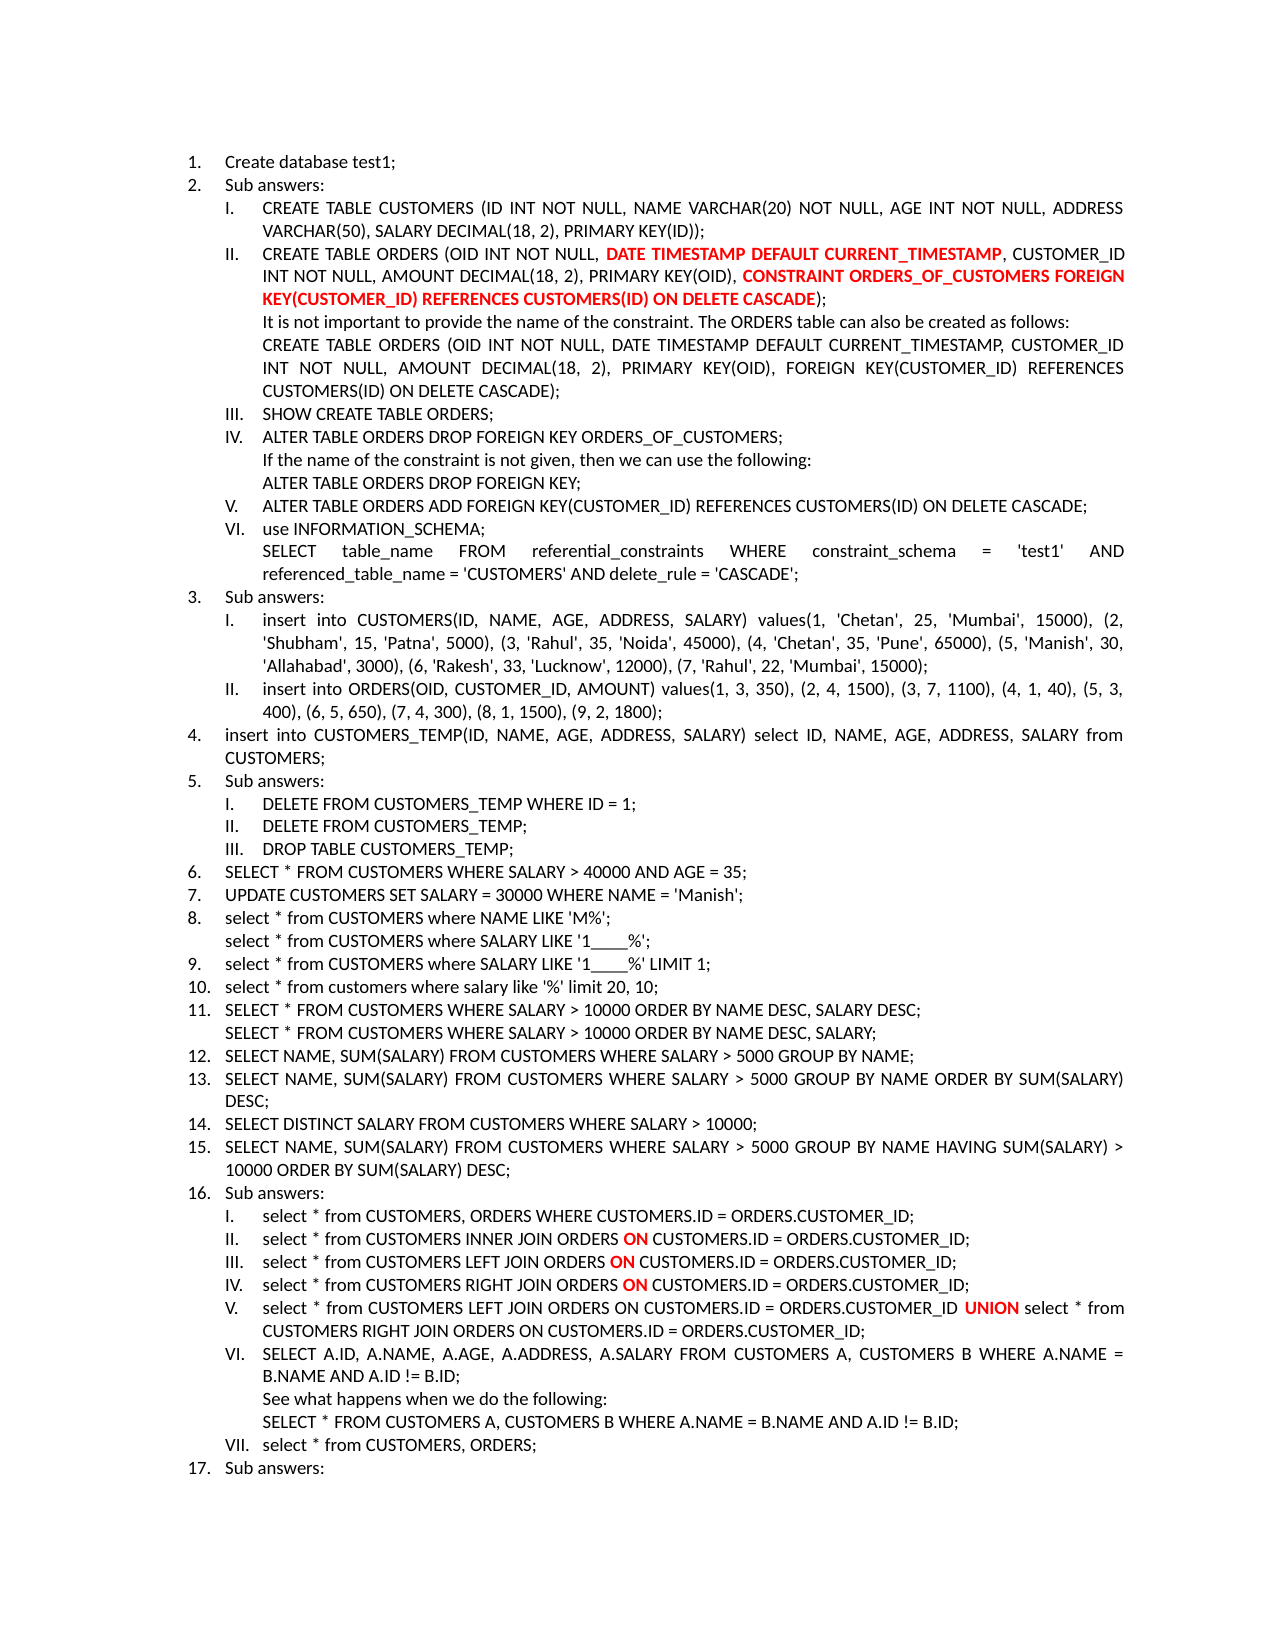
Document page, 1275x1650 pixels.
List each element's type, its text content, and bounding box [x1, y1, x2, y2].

list SELECT * FROM CUSTOMERS WHERE SALARY > 40000 AND AGE = 35; [187, 860, 1125, 883]
list Sub answers: [187, 585, 1125, 608]
list select * from customers where salary like '%' limit 20, 10; [187, 975, 1125, 998]
list Sub answers: [187, 173, 1125, 196]
list select * from CUSTOMERS where NAME LIKE 'M%'; [187, 906, 1125, 929]
list ALTER TABLE ORDERS ADD FOREIGN KEY(CUSTOMER_ID) REFERENCES CUSTOMERS(ID) ON DELETE CASCADE; [225, 494, 1125, 517]
list SELECT NAME, SUM(SALARY) FROM CUSTOMERS WHERE SALARY > 5000 GROUP BY NAME ORDER BY SUM(SALARY) DESC; [187, 1067, 1125, 1112]
list SELECT A.ID, A.NAME, A.AGE, A.ADDRESS, A.SALARY FROM CUSTOMERS A, CUSTOMERS B WHERE A.NAME = B.NAME AND A.ID != B.ID; [225, 1342, 1125, 1387]
list SHOW CREATE TABLE ORDERS; [225, 402, 1125, 425]
list Create database test1; [187, 150, 1125, 173]
list insert into CUSTOMERS(ID, NAME, AGE, ADDRESS, SALARY) values(1, 'Chetan', 25, 'Mumbai', 15000), (2, 'Shubham', 15, 'Patna', 5000), (3, 'Rahul', 35, 'Noida', 45000), (4, 'Chetan', 35, 'Pune', 65000), (5, 'Manish', 30, 'Allahabad', 3000), (6, 'Rakesh', 33, 'Lucknow', 12000), (7, 'Rahul', 22, 'Mumbai', 15000); [225, 608, 1125, 677]
list Sub answers: [187, 1181, 1125, 1204]
list insert into ORDERS(OID, CUSTOMER_ID, AMOUNT) values(1, 3, 350), (2, 4, 1500), (3, 7, 1100), (4, 1, 40), (5, 3, 400), (6, 5, 650), (7, 4, 300), (8, 1, 1500), (9, 2, 1800); [225, 677, 1125, 723]
list ALTER TABLE ORDERS DROP FOREIGN KEY ORDERS_OF_CUSTOMERS; [225, 425, 1125, 448]
list CREATE TABLE ORDERS (OID INT NOT NULL, DATE TIMESTAMP DEFAULT CURRENT_TIMESTAMP, CUSTOMER_ID INT NOT NULL, AMOUNT DECIMAL(18, 2), PRIMARY KEY(OID), CONSTRAINT ORDERS_OF_CUSTOMERS FOREIGN KEY(CUSTOMER_ID) REFERENCES CUSTOMERS(ID) ON DELETE CASCADE); [225, 242, 1125, 310]
list DROP TABLE CUSTOMERS_TEMP; [225, 837, 1125, 860]
list UPDATE CUSTOMERS SET SALARY = 30000 WHERE NAME = 'Manish'; [187, 883, 1125, 906]
list use INFORMATION_SCHEMA; [225, 517, 1125, 539]
list SELECT table_name FROM referential_constraints WHERE constraint_schema = 'test1' AND referenced_table_name = 'CUSTOMERS' AND delete_rule = 'CASCADE'; [225, 539, 1125, 585]
list DELETE FROM CUSTOMERS_TEMP; [225, 814, 1125, 837]
list SELECT * FROM CUSTOMERS A, CUSTOMERS B WHERE A.NAME = B.NAME AND A.ID != B.ID; [225, 1410, 1125, 1433]
list select * from CUSTOMERS where SALARY LIKE '1____%' LIMIT 1; [187, 952, 1125, 975]
list CREATE TABLE CUSTOMERS (ID INT NOT NULL, NAME VARCHAR(20) NOT NULL, AGE INT NOT NULL, ADDRESS VARCHAR(50), SALARY DECIMAL(18, 2), PRIMARY KEY(ID)); [225, 196, 1125, 242]
list SELECT DISTINCT SALARY FROM CUSTOMERS WHERE SALARY > 10000; [187, 1112, 1125, 1135]
list Sub answers: [187, 769, 1125, 792]
list select * from CUSTOMERS RIGHT JOIN ORDERS ON CUSTOMERS.ID = ORDERS.CUSTOMER_ID; [225, 1273, 1125, 1296]
list select * from CUSTOMERS LEFT JOIN ORDERS ON CUSTOMERS.ID = ORDERS.CUSTOMER_ID; [225, 1250, 1125, 1273]
list See what happens when we do the following: [225, 1387, 1125, 1410]
list SELECT NAME, SUM(SALARY) FROM CUSTOMERS WHERE SALARY > 5000 GROUP BY NAME HAVING SUM(SALARY) > 10000 ORDER BY SUM(SALARY) DESC; [187, 1135, 1125, 1181]
list select * from CUSTOMERS, ORDERS WHERE CUSTOMERS.ID = ORDERS.CUSTOMER_ID; [225, 1204, 1125, 1227]
list It is not important to provide the name of the constraint. The ORDERS table can also be created as follows: [225, 310, 1125, 333]
list select * from CUSTOMERS LEFT JOIN ORDERS ON CUSTOMERS.ID = ORDERS.CUSTOMER_ID UNION select * from CUSTOMERS RIGHT JOIN ORDERS ON CUSTOMERS.ID = ORDERS.CUSTOMER_ID; [225, 1296, 1125, 1342]
list select * from CUSTOMERS INNER JOIN ORDERS ON CUSTOMERS.ID = ORDERS.CUSTOMER_ID; [225, 1227, 1125, 1250]
list select * from CUSTOMERS, ORDERS; [225, 1433, 1125, 1456]
list SELECT * FROM CUSTOMERS WHERE SALARY > 10000 ORDER BY NAME DESC, SALARY DESC; [187, 998, 1125, 1021]
list SELECT NAME, SUM(SALARY) FROM CUSTOMERS WHERE SALARY > 5000 GROUP BY NAME; [187, 1044, 1125, 1067]
list CREATE TABLE ORDERS (OID INT NOT NULL, DATE TIMESTAMP DEFAULT CURRENT_TIMESTAMP, CUSTOMER_ID INT NOT NULL, AMOUNT DECIMAL(18, 2), PRIMARY KEY(OID), FOREIGN KEY(CUSTOMER_ID) REFERENCES CUSTOMERS(ID) ON DELETE CASCADE); [225, 333, 1125, 402]
list If the name of the constraint is not given, then we can use the following: [225, 448, 1125, 471]
list ALTER TABLE ORDERS DROP FOREIGN KEY; [225, 471, 1125, 494]
list insert into CUSTOMERS_TEMP(ID, NAME, AGE, ADDRESS, SALARY) select ID, NAME, AGE, ADDRESS, SALARY from CUSTOMERS; [187, 723, 1125, 769]
list select * from CUSTOMERS where SALARY LIKE '1____%'; [187, 929, 1125, 952]
list DELETE FROM CUSTOMERS_TEMP WHERE ID = 1; [225, 792, 1125, 814]
list SELECT * FROM CUSTOMERS WHERE SALARY > 10000 ORDER BY NAME DESC, SALARY; [187, 1021, 1125, 1044]
list Sub answers: [187, 1456, 1125, 1479]
